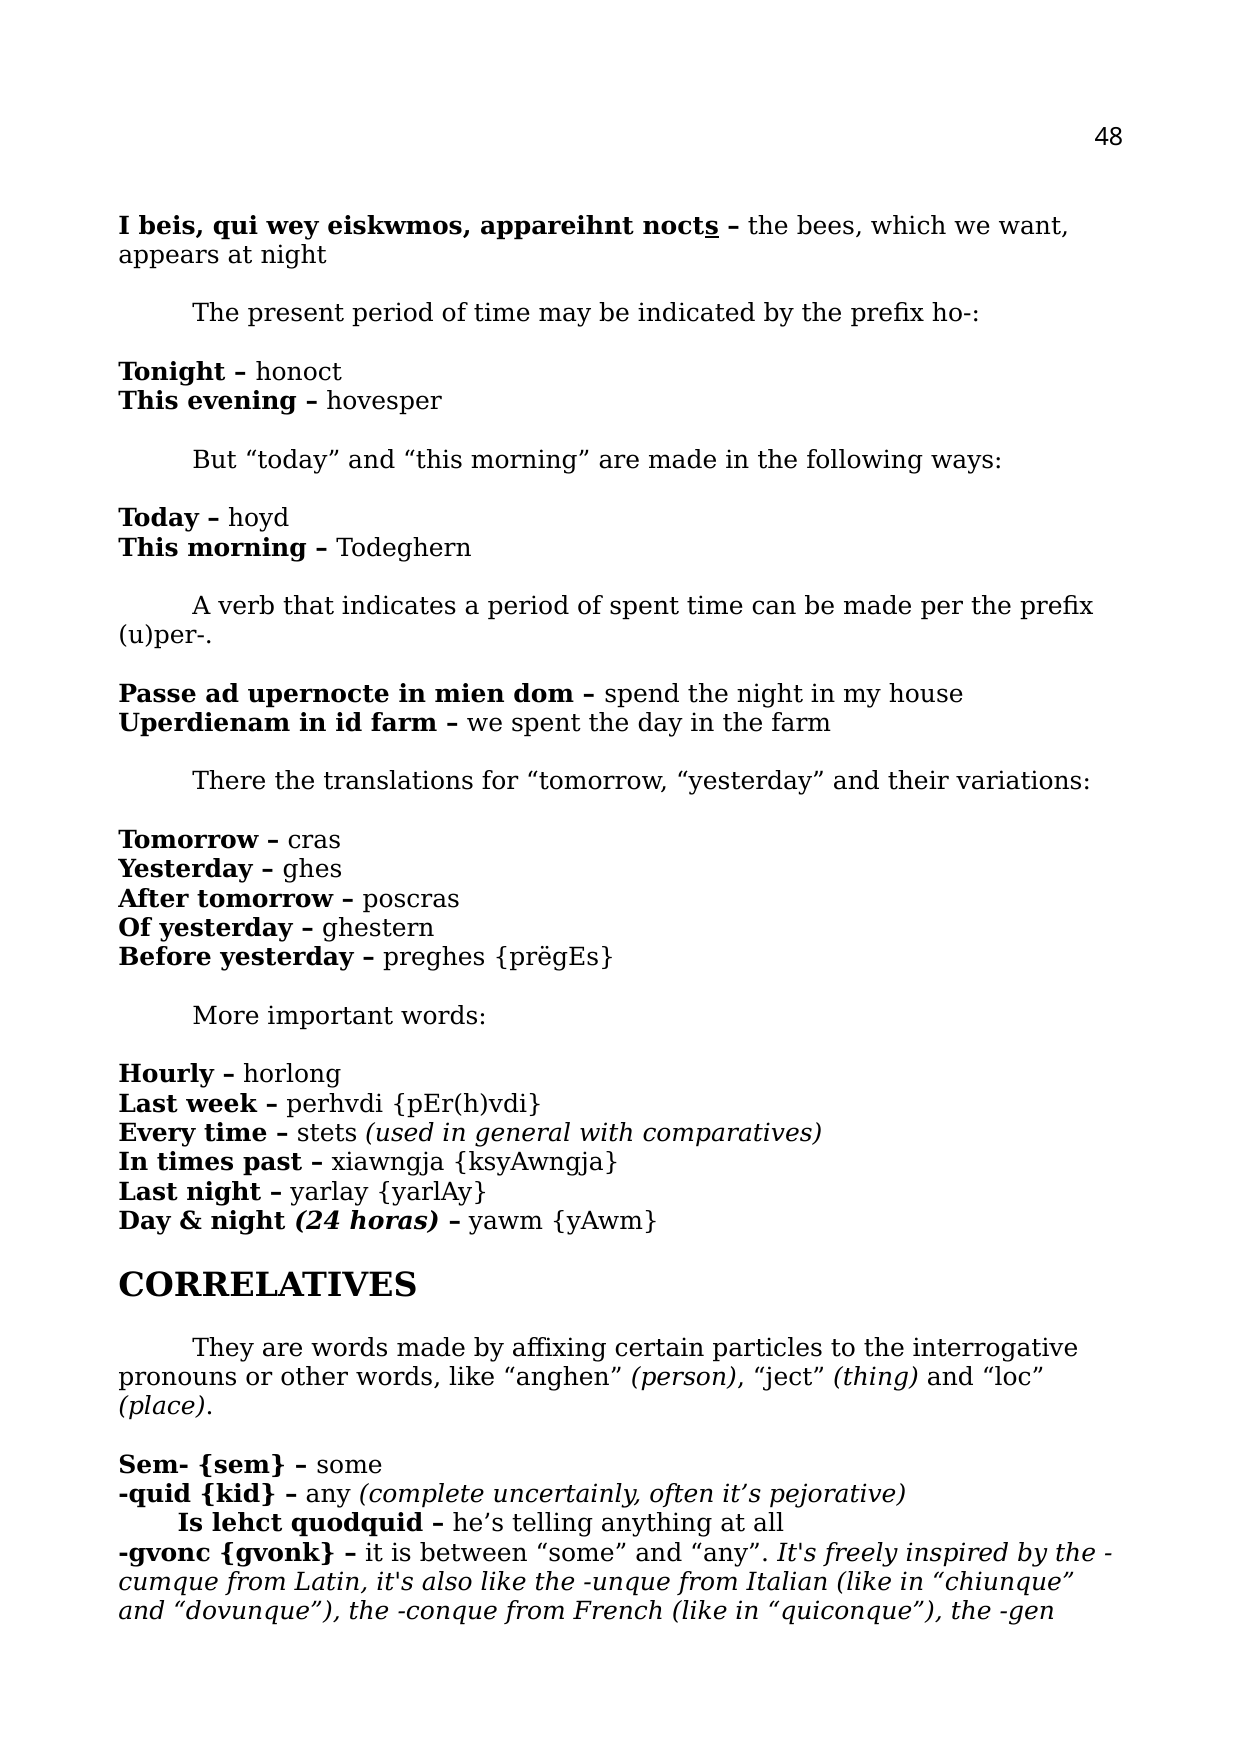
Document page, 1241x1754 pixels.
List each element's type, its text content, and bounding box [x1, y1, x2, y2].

text Uperdienam in id farm – we spent the day in the farm [118, 708, 1123, 737]
text The present period of time may be indicated by the prefix ho-: [118, 298, 1123, 328]
text Last night – yarlay {yarlAy} [118, 1177, 1123, 1206]
text More important words: [118, 1001, 1123, 1030]
text Tonight – honoct [118, 357, 1123, 386]
text Last week – perhvdi {pEr(h)vdi} [118, 1088, 1123, 1118]
subtitle CORRELATIVES [118, 1264, 1123, 1304]
text There the translations for “tomorrow, “yesterday” and their variations: [118, 766, 1123, 796]
text Sem- {sem} – some [118, 1449, 1123, 1479]
text -gvonc {gvonk} – it is between “some” and “any”. It's freely inspired by the -cumque from Latin, it's also like the -unque from Italian (like in “chiunque” and “dovunque”), the -conque from French (like in “quiconque”), the -gen [118, 1538, 1123, 1625]
text Tomorrow – cras [118, 825, 1123, 854]
text -quid {kid} – any (complete uncertainly, often it’s pejorative) [118, 1479, 1123, 1508]
text Day & night (24 horas) – yawm {yAwm} [118, 1206, 1123, 1235]
text This morning – Todeghern [118, 532, 1123, 562]
text This evening – hovesper [118, 386, 1123, 416]
text Every time – stets (used in general with comparatives) [118, 1118, 1123, 1147]
text In times past – xiawngja {ksyAwngja} [118, 1147, 1123, 1177]
text After tomorrow – poscras [118, 883, 1123, 913]
text Before yesterday – preghes {prëgEs} [118, 942, 1123, 972]
text Today – hoyd [118, 503, 1123, 532]
text But “today” and “this morning” are made in the following ways: [118, 445, 1123, 474]
text Yesterday – ghes [118, 854, 1123, 883]
text Is lehct quodquid – he’s telling anything at all [177, 1508, 1123, 1538]
text Hourly – horlong [118, 1059, 1123, 1088]
text Passe ad upernocte in mien dom – spend the night in my house [118, 678, 1123, 708]
text A verb that indicates a period of spent time can be made per the prefix (u)per-. [118, 591, 1123, 649]
text Of yesterday – ghestern [118, 913, 1123, 942]
text They are words made by affixing certain particles to the interrogative pronouns or other words, like “anghen” (person), “ject” (thing) and “loc” (place). [118, 1333, 1123, 1420]
text I beis, qui wey eiskwmos, appareihnt nocts – the bees, which we want, appears at night [118, 211, 1123, 269]
